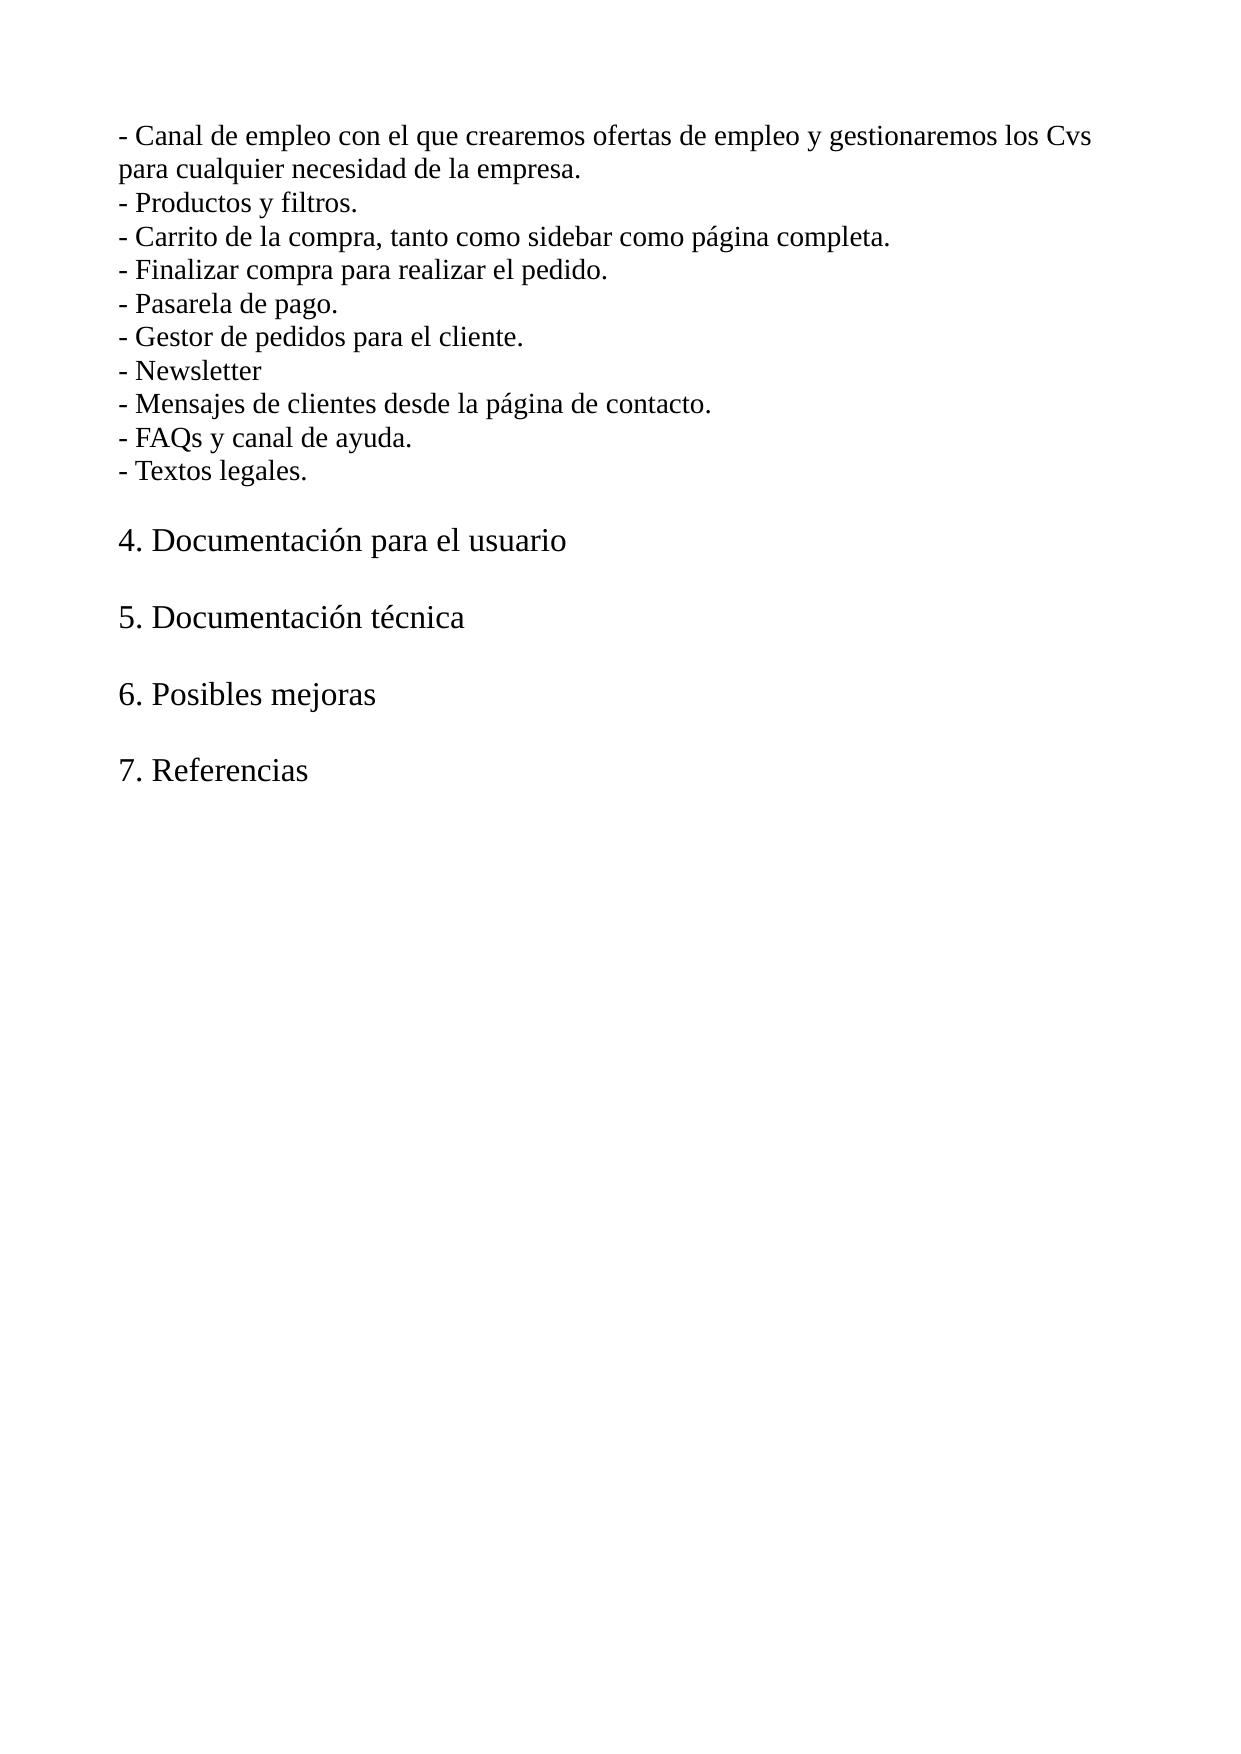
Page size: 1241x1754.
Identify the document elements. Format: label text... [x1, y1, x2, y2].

text - Newsletter [118, 353, 1122, 386]
text - Mensajes de clientes desde la página de contacto. [118, 386, 1122, 420]
text 5. Documentación técnica [118, 597, 1122, 636]
text - Textos legales. [118, 453, 1122, 487]
text - FAQs y canal de ayuda. [118, 420, 1122, 453]
text - Productos y filtros. [118, 185, 1122, 219]
text 7. Referencias [118, 751, 1122, 789]
text - Gestor de pedidos para el cliente. [118, 319, 1122, 353]
text - Canal de empleo con el que crearemos ofertas de empleo y gestionaremos los Cvs para cualquier necesidad de la empresa. [118, 118, 1122, 185]
text 4. Documentación para el usuario [118, 521, 1122, 559]
text 6. Posibles mejoras [118, 674, 1122, 712]
text - Pasarela de pago. [118, 286, 1122, 319]
text - Finalizar compra para realizar el pedido. [118, 252, 1122, 286]
text - Carrito de la compra, tanto como sidebar como página completa. [118, 219, 1122, 252]
